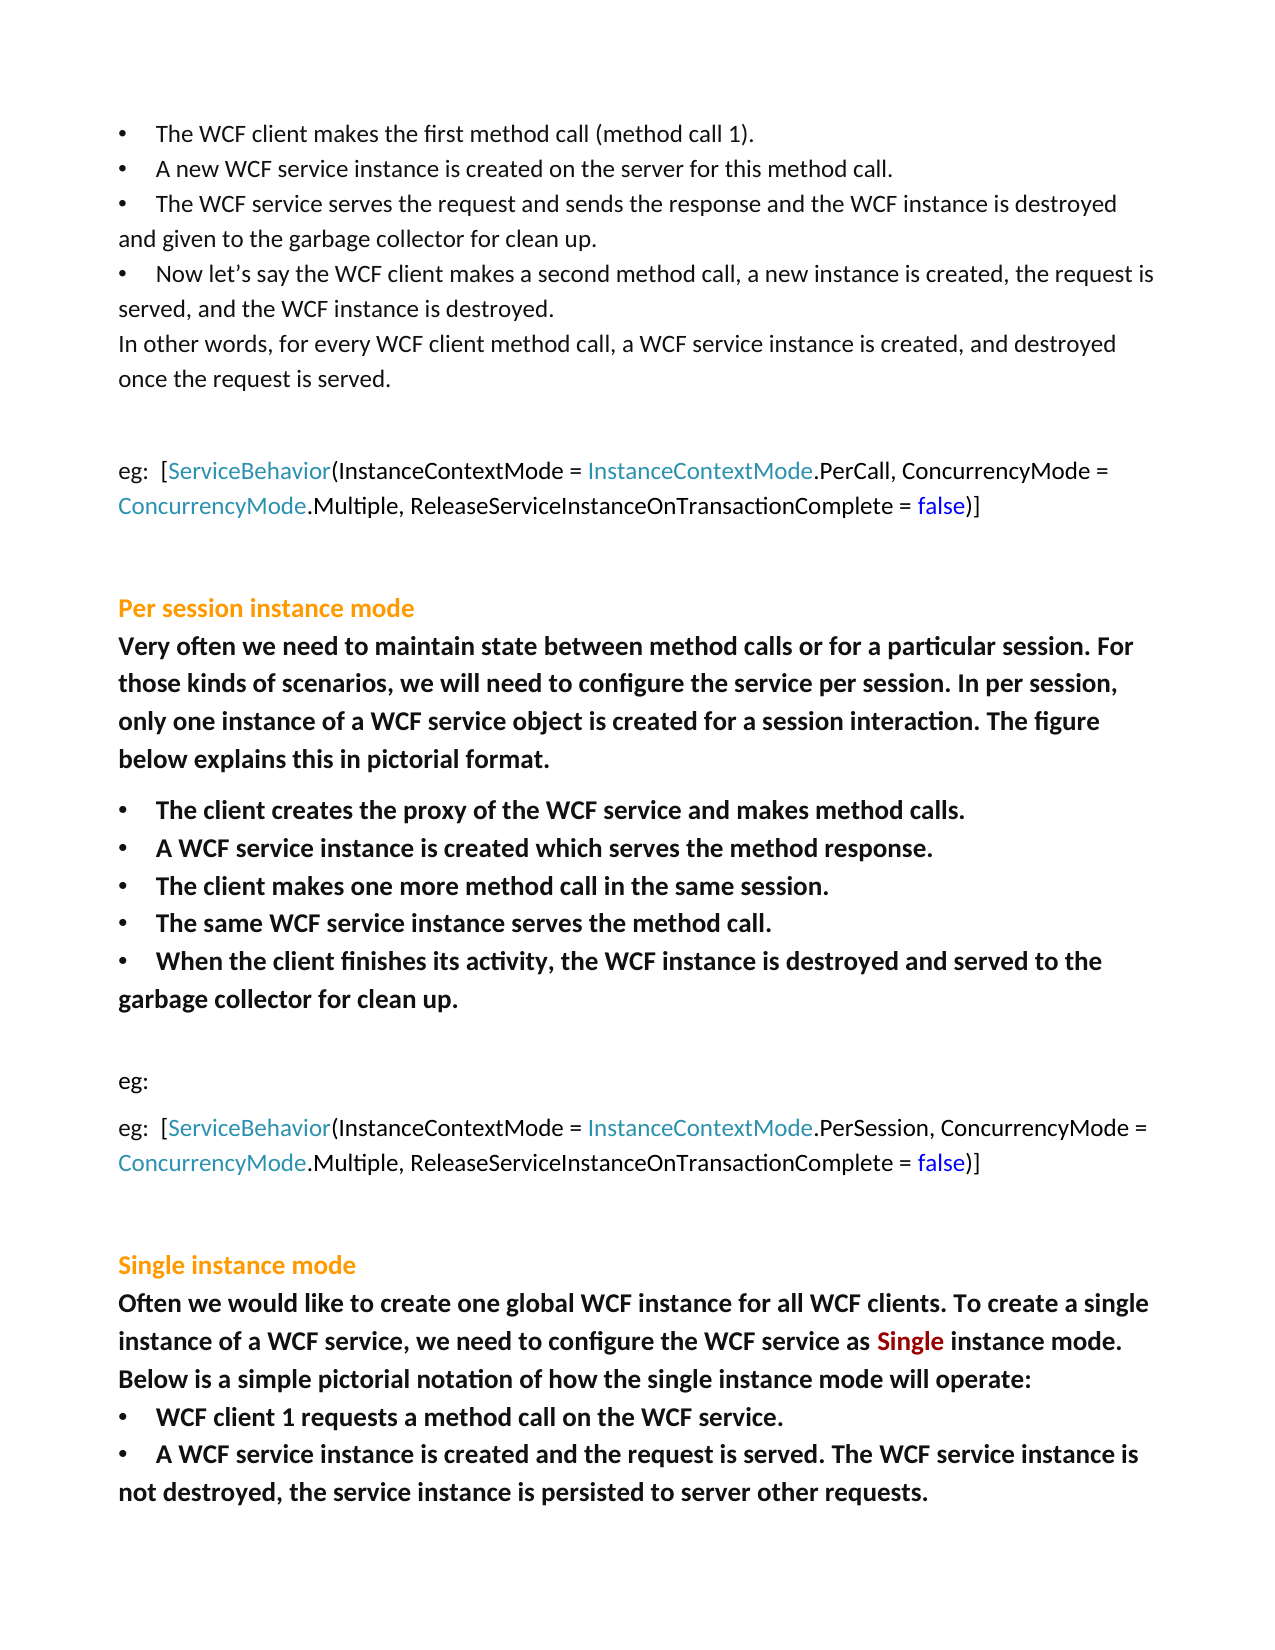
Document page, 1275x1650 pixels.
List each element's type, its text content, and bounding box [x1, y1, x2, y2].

text Often we would like to create one global WCF instance for all WCF clients. To create a single instance of a WCF service, we need to configure the WCF service as Single instance mode. Below is a simple pictorial notation of how the single instance mode will operate: [118, 1286, 1157, 1395]
text eg: [ServiceBehavior(InstanceContextMode = InstanceContextMode.PerSession, ConcurrencyMode = ConcurrencyMode.Multiple, ReleaseServiceInstanceOnTransactionComplete = false)] [118, 1113, 1157, 1178]
list The WCF client makes the first method call (method call 1). [81, 118, 1157, 149]
list The client creates the proxy of the WCF service and makes method calls. [81, 793, 1157, 826]
list A WCF service instance is created and the request is served. The WCF service instance is not destroyed, the service instance is persisted to server other requests. [81, 1438, 1157, 1509]
text eg: [118, 1065, 1157, 1096]
text eg: [ServiceBehavior(InstanceContextMode = InstanceContextMode.PerCall, ConcurrencyMode = ConcurrencyMode.Multiple, ReleaseServiceInstanceOnTransactionComplete = false)] [118, 455, 1157, 521]
list The client makes one more method call in the same session. [81, 869, 1157, 902]
text In other words, for every WCF client method call, a WCF service instance is created, and destroyed once the request is served. [118, 328, 1157, 394]
text Single instance mode [118, 1248, 1157, 1281]
list The WCF service serves the request and sends the response and the WCF instance is destroyed and given to the garbage collector for clean up. [81, 188, 1157, 254]
list A new WCF service instance is created on the server for this method call. [81, 153, 1157, 184]
list When the client finishes its activity, the WCF instance is destroyed and served to the garbage collector for clean up. [81, 944, 1157, 1016]
list WCF client 1 requests a method call on the WCF service. [81, 1400, 1157, 1433]
list The same WCF service instance serves the method call. [81, 907, 1157, 940]
text Per session instance mode [118, 591, 1157, 624]
list A WCF service instance is created which serves the method response. [81, 831, 1157, 864]
list Now let’s say the WCF client makes a second method call, a new instance is created, the request is served, and the WCF instance is destroyed. [81, 258, 1157, 324]
text Very often we need to maintain state between method calls or for a particular session. For those kinds of scenarios, we will need to configure the service per session. In per session, only one instance of a WCF service object is created for a session interaction. The figure below explains this in pictorial format. [118, 629, 1157, 776]
